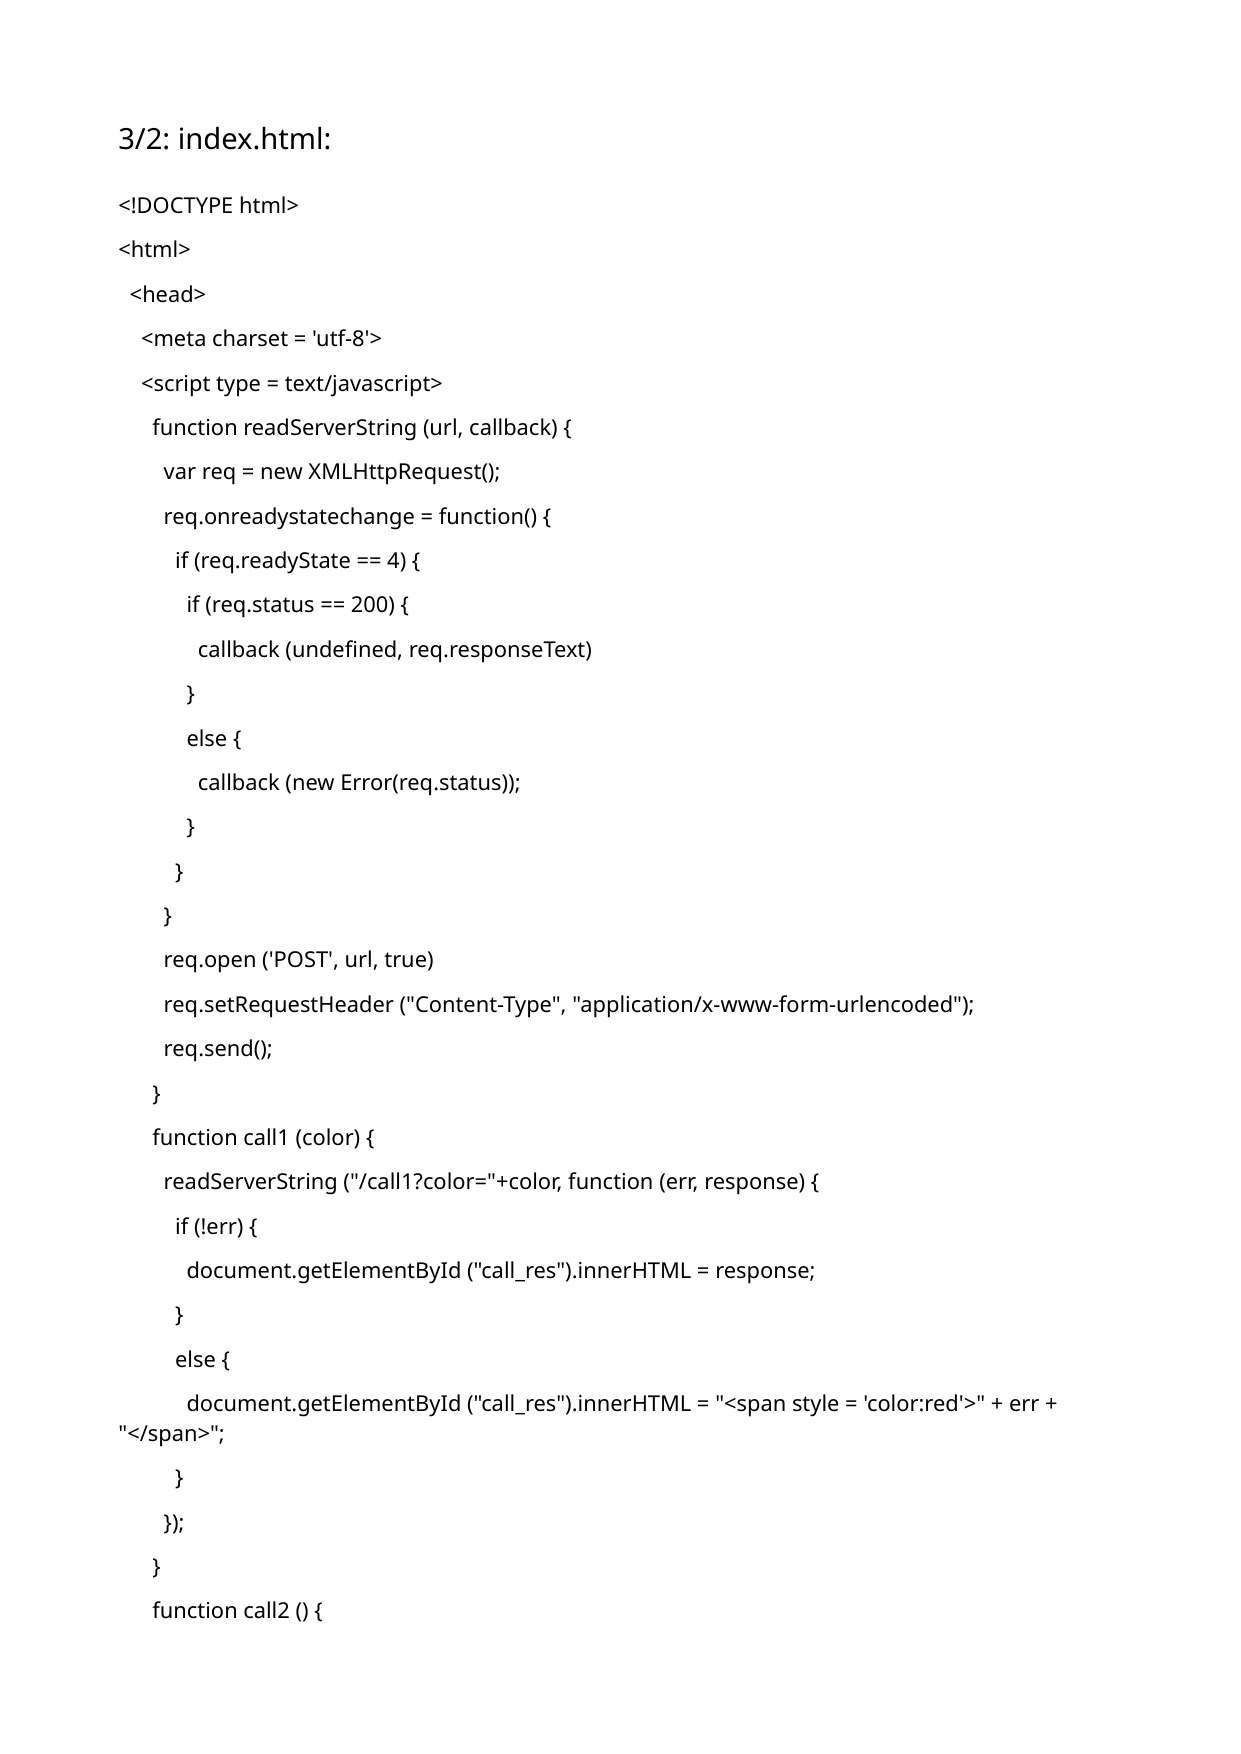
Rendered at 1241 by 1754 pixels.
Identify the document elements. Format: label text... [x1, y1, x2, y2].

text } [118, 678, 1122, 708]
text <script type = text/javascript> [118, 368, 1122, 397]
text } [118, 1299, 1122, 1329]
text req.onreadystatechange = function() { [118, 501, 1122, 531]
text } [118, 856, 1122, 886]
text document.getElementById ("call_res").innerHTML = "<span style = 'color:red'>" + err + "</span>"; [118, 1388, 1122, 1448]
text } [118, 811, 1122, 841]
text }); [118, 1507, 1122, 1537]
text function readServerString (url, callback) { [118, 412, 1122, 442]
text else { [118, 723, 1122, 752]
text if (req.status == 200) { [118, 589, 1122, 619]
text <head> [118, 279, 1122, 309]
text callback (new Error(req.status)); [118, 767, 1122, 797]
text var req = new XMLHttpRequest(); [118, 456, 1122, 486]
text function call1 (color) { [118, 1122, 1122, 1152]
text <meta charset = 'utf-8'> [118, 323, 1122, 353]
text } [118, 1551, 1122, 1581]
text <html> [118, 234, 1122, 264]
text req.open ('POST', url, true) [118, 944, 1122, 974]
text <!DOCTYPE html> [118, 190, 1122, 220]
text callback (undefined, req.responseText) [118, 634, 1122, 664]
text function call2 () { [118, 1596, 1122, 1625]
text } [118, 1462, 1122, 1492]
text req.setRequestHeader ("Content-Type", "application/x-www-form-urlencoded"); [118, 989, 1122, 1019]
text } [118, 1078, 1122, 1107]
text readServerString ("/call1?color="+color, function (err, response) { [118, 1166, 1122, 1196]
text document.getElementById ("call_res").innerHTML = response; [118, 1255, 1122, 1285]
text else { [118, 1344, 1122, 1374]
subtitle 3/2: index.html: [118, 118, 1122, 158]
text req.send(); [118, 1033, 1122, 1063]
text } [118, 900, 1122, 930]
text if (!err) { [118, 1211, 1122, 1241]
text if (req.readyState == 4) { [118, 545, 1122, 575]
